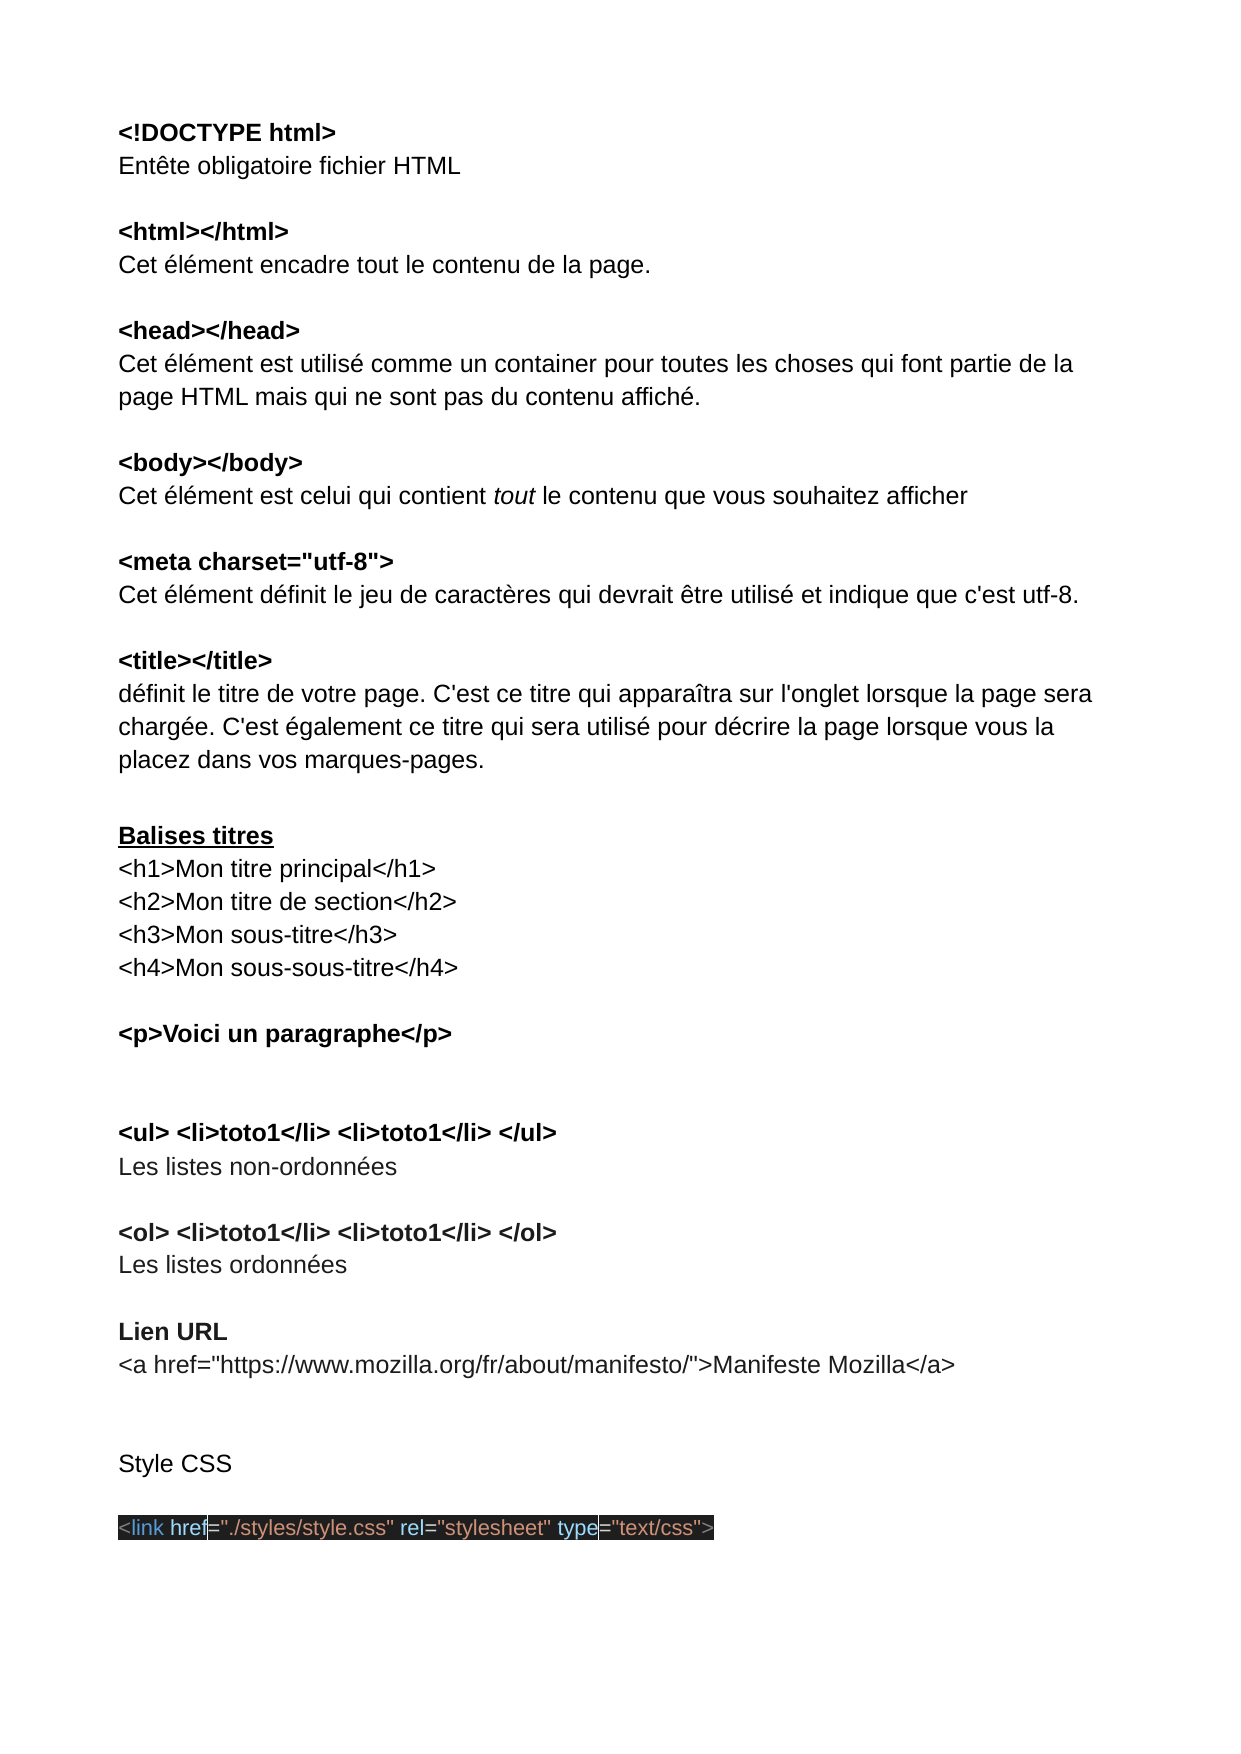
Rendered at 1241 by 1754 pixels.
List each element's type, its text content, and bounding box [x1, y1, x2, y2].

text Balises titres [118, 821, 1122, 850]
text <a href="https://www.mozilla.org/fr/about/manifesto/">Manifeste Mozilla</a> [118, 1349, 1122, 1378]
text Les listes ordonnées [118, 1251, 1122, 1279]
text <head></head> [118, 316, 1122, 344]
text définit le titre de votre page. C'est ce titre qui apparaîtra sur l'onglet lorsque la page sera chargée. C'est également ce titre qui sera utilisé pour décrire la page lorsque vous la placez dans vos marques-pages. [118, 679, 1122, 774]
text Lien URL [118, 1317, 1122, 1345]
text Style CSS [118, 1449, 1122, 1477]
text <ul> <li>toto1</li> <li>toto1</li> </ul> [118, 1118, 1122, 1147]
text <h3>Mon sous-titre</h3> [118, 920, 1122, 949]
text <p>Voici un paragraphe</p> [118, 1019, 1122, 1048]
text <html></html> [118, 217, 1122, 246]
text <link href="./styles/style.css" rel="stylesheet" type="text/css"> [118, 1515, 1122, 1540]
text Cet élément est utilisé comme un container pour toutes les choses qui font partie de la page HTML mais qui ne sont pas du contenu affiché. [118, 349, 1122, 411]
text Entête obligatoire fichier HTML [118, 151, 1122, 180]
text Les listes non-ordonnées [118, 1151, 1122, 1180]
text <h1>Mon titre principal</h1> [118, 854, 1122, 883]
text <!DOCTYPE html> [118, 118, 1122, 147]
text Cet élément encadre tout le contenu de la page. [118, 250, 1122, 278]
text Cet élément est celui qui contient tout le contenu que vous souhaitez afficher [118, 481, 1122, 510]
text <title></title> [118, 646, 1122, 675]
text Cet élément définit le jeu de caractères qui devrait être utilisé et indique que c'est utf-8. [118, 580, 1122, 609]
text <body></body> [118, 448, 1122, 477]
text <ol> <li>toto1</li> <li>toto1</li> </ol> [118, 1217, 1122, 1246]
text <h2>Mon titre de section</h2> [118, 887, 1122, 916]
text <h4>Mon sous-sous-titre</h4> [118, 953, 1122, 982]
text <meta charset="utf-8"> [118, 547, 1122, 576]
